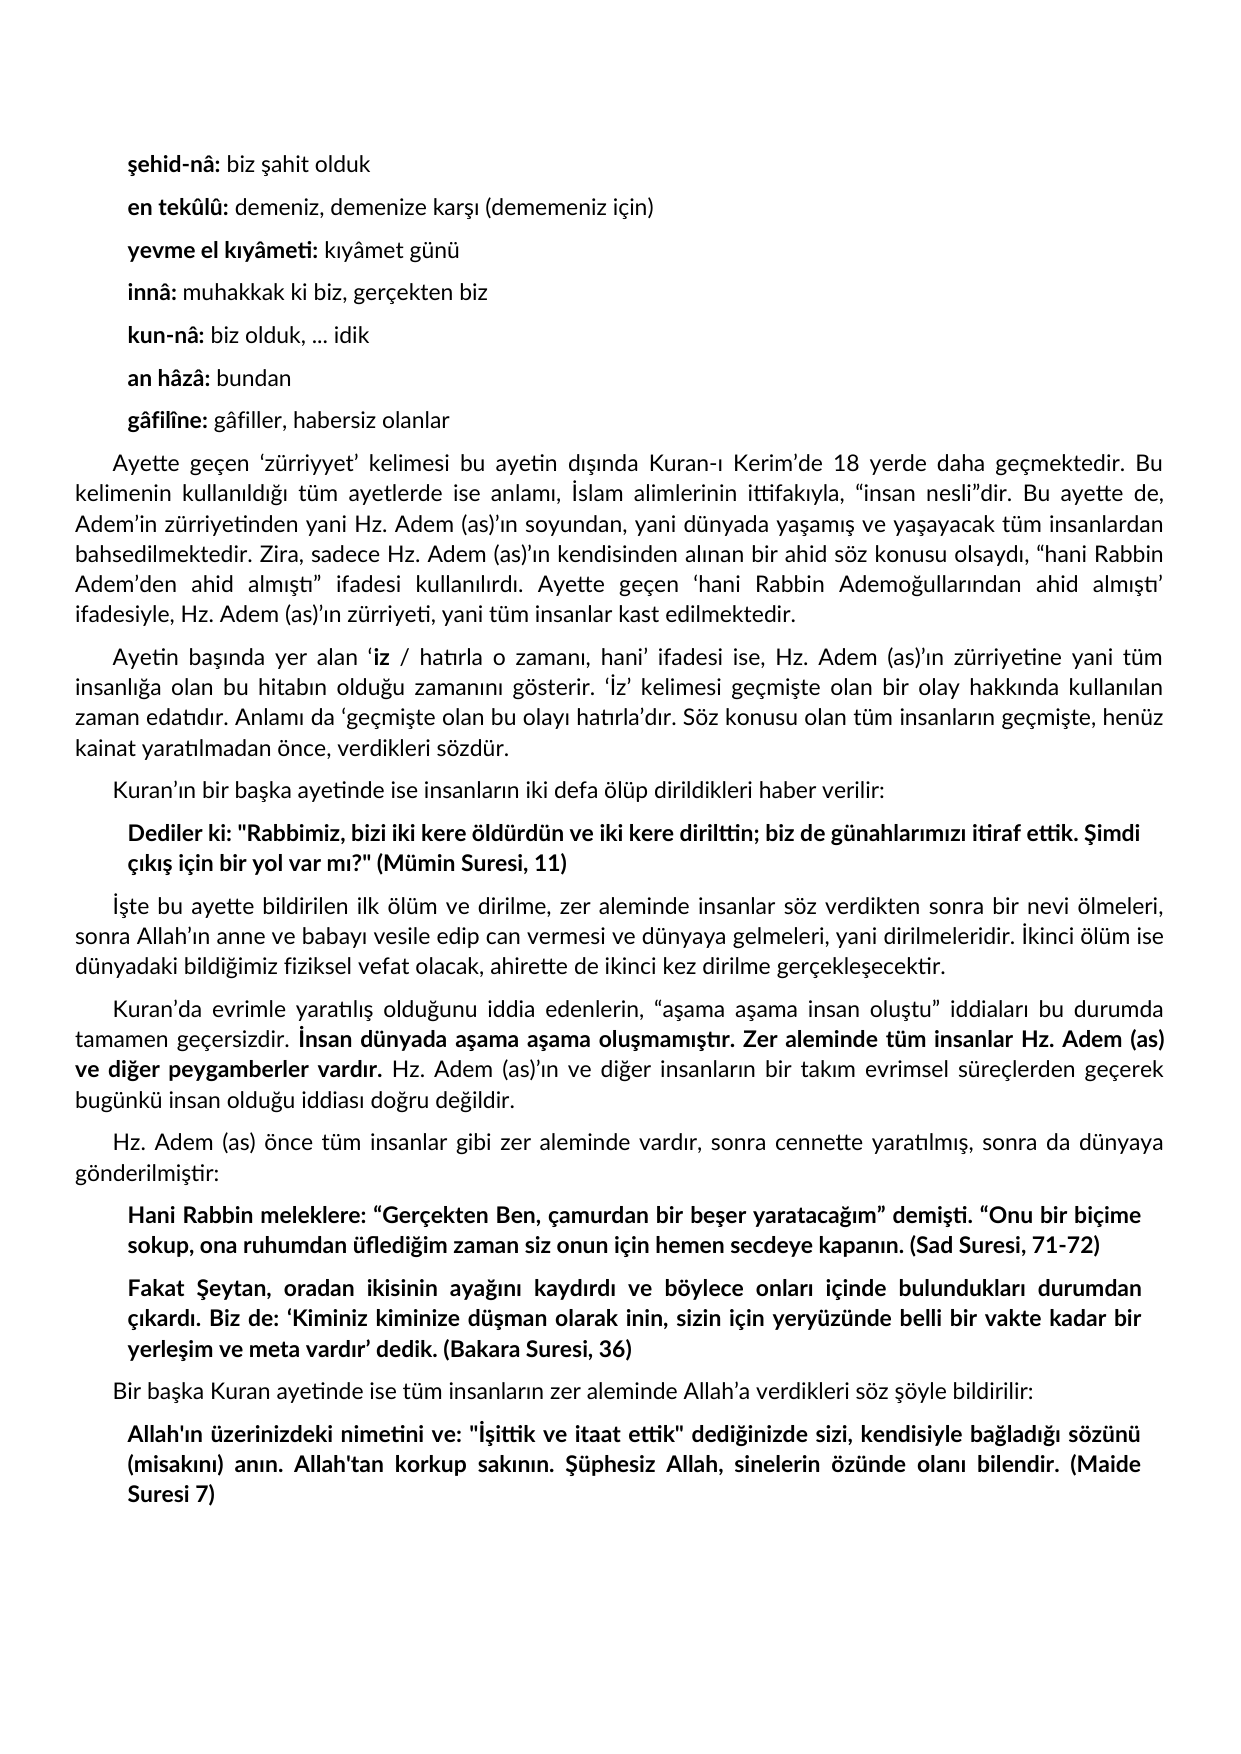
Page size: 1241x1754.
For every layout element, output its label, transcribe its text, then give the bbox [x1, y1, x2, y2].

text Kuran’da evrimle yaratılış olduğunu iddia edenlerin, “aşama aşama insan oluştu” iddiaları bu durumda tamamen geçersizdir. İnsan dünyada aşama aşama oluşmamıştır. Zer aleminde tüm insanlar Hz. Adem (as) ve diğer peygamberler vardır. Hz. Adem (as)’ın ve diğer insanların bir takım evrimsel süreçlerden geçerek bugünkü insan olduğu iddiası doğru değildir. [75, 995, 1165, 1113]
text Ayetin başında yer alan ‘iz / hatırla o zamanı, hani’ ifadesi ise, Hz. Adem (as)’ın zürriyetine yani tüm insanlığa olan bu hitabın olduğu zamanını gösterir. ‘İz’ kelimesi geçmişte olan bir olay hakkında kullanılan zaman edatıdır. Anlamı da ‘geçmişte olan bu olayı hatırla’dır. Söz konusu olan tüm insanların geçmişte, henüz kainat yaratılmadan önce, verdikleri sözdür. [75, 643, 1165, 761]
text an hâzâ: bundan [127, 363, 1143, 391]
text Hani Rabbin meleklere: “Gerçekten Ben, çamurdan bir beşer yaratacağım” demişti. “Onu bir biçime sokup, ona ruhumdan üflediğim zaman siz onun için hemen secdeye kapanın. (Sad Suresi, 71-72) [127, 1201, 1143, 1259]
text yevme el kıyâmeti: kıyâmet günü [127, 235, 1143, 263]
text şehid-nâ: biz şahit olduk [127, 150, 1143, 177]
text Dediler ki: "Rabbimiz, bizi iki kere öldürdün ve iki kere dirilttin; biz de günahlarımızı itiraf ettik. Şimdi çıkış için bir yol var mı?" (Mümin Suresi, 11) [127, 819, 1143, 876]
text Bir başka Kuran ayetinde ise tüm insanların zer aleminde Allah’a verdikleri söz şöyle bildirilir: [75, 1377, 1165, 1404]
text Fakat Şeytan, oradan ikisinin ayağını kaydırdı ve böylece onları içinde bulundukları durumdan çıkardı. Biz de: ‘Kiminiz kiminize düşman olarak inin, sizin için yeryüzünde belli bir vakte kadar bir yerleşim ve meta vardır’ dedik. (Bakara Suresi, 36) [127, 1274, 1143, 1362]
text Hz. Adem (as) önce tüm insanlar gibi zer aleminde vardır, sonra cennette yaratılmış, sonra da dünyaya gönderilmiştir: [75, 1128, 1165, 1186]
text Allah'ın üzerinizdeki nimetini ve: "İşittik ve itaat ettik" dediğinizde sizi, kendisiyle bağladığı sözünü (misakını) anın. Allah'tan korkup sakının. Şüphesiz Allah, sinelerin özünde olanı bilendir. (Maide Suresi 7) [127, 1420, 1143, 1508]
text Kuran’ın bir başka ayetinde ise insanların iki defa ölüp dirildikleri haber verilir: [75, 776, 1165, 803]
text İşte bu ayette bildirilen ilk ölüm ve dirilme, zer aleminde insanlar söz verdikten sonra bir nevi ölmeleri, sonra Allah’ın anne ve babayı vesile edip can vermesi ve dünyaya gelmeleri, yani dirilmeleridir. İkinci ölüm ise dünyadaki bildiğimiz fiziksel vefat olacak, ahirette de ikinci kez dirilme gerçekleşecektir. [75, 892, 1165, 979]
text Ayette geçen ‘zürriyyet’ kelimesi bu ayetin dışında Kuran-ı Kerim’de 18 yerde daha geçmektedir. Bu kelimenin kullanıldığı tüm ayetlerde ise anlamı, İslam alimlerinin ittifakıyla, “insan nesli”dir. Bu ayette de, Adem’in zürriyetinden yani Hz. Adem (as)’ın soyundan, yani dünyada yaşamış ve yaşayacak tüm insanlardan bahsedilmektedir. Zira, sadece Hz. Adem (as)’ın kendisinden alınan bir ahid söz konusu olsaydı, “hani Rabbin Adem’den ahid almıştı” ifadesi kullanılırdı. Ayette geçen ‘hani Rabbin Ademoğullarından ahid almıştı’ ifadesiyle, Hz. Adem (as)’ın zürriyeti, yani tüm insanlar kast edilmektedir. [75, 449, 1165, 627]
text gâfilîne: gâfiller, habersiz olanlar [127, 406, 1143, 434]
text en tekûlû: demeniz, demenize karşı (dememeniz için) [127, 193, 1143, 220]
text kun-nâ: biz olduk, ... idik [127, 321, 1143, 348]
text innâ: muhakkak ki biz, gerçekten biz [127, 278, 1143, 306]
